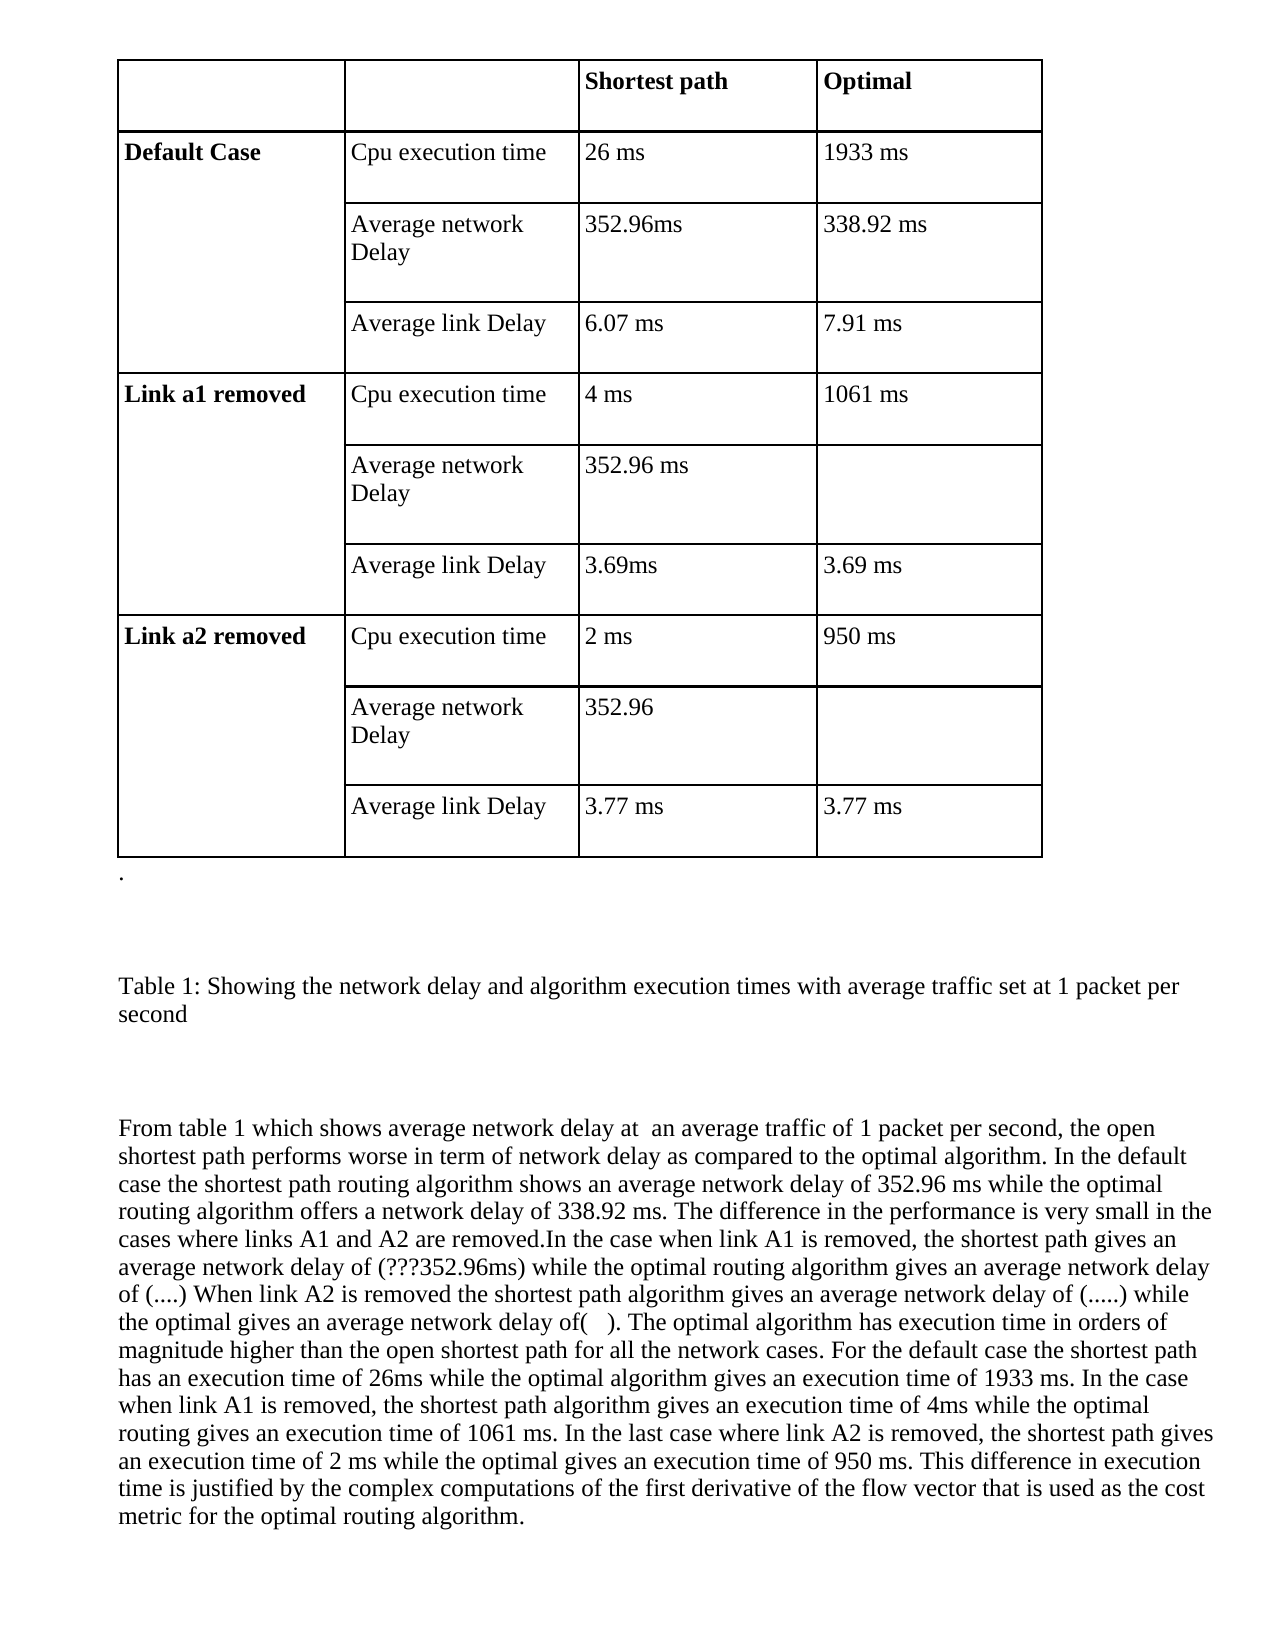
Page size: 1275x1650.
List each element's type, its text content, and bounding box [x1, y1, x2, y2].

table_header [346, 61, 578, 130]
table_cell 3.77 ms [580, 786, 816, 856]
table_header 1061 ms [818, 374, 1041, 443]
table_cell 3.77 ms [818, 786, 1041, 856]
table_header Shortest path [580, 61, 816, 130]
table_header [119, 61, 344, 130]
table_header Cpu execution time [346, 133, 578, 202]
text Table 1: Showing the network delay and algorithm execution times with average traffic set at 1 packet per second [118, 972, 1216, 1028]
table_header 1933 ms [818, 133, 1041, 202]
table_cell 352.96ms [580, 204, 816, 301]
table_cell 338.92 ms [818, 204, 1041, 301]
table_header Optimal [818, 61, 1041, 130]
table_header 4 ms [580, 374, 816, 443]
table_cell 352.96 ms [580, 446, 816, 543]
table_header Cpu execution time [346, 374, 578, 443]
table_header Cpu execution time [346, 616, 578, 685]
text From table 1 which shows average network delay at an average traffic of 1 packet per second, the open shortest path performs worse in term of network delay as compared to the optimal algorithm. In the default case the shortest path routing algorithm shows an average network delay of 352.96 ms while the optimal routing algorithm offers a network delay of 338.92 ms. The difference in the performance is very small in the cases where links A1 and A2 are removed.In the case when link A1 is removed, the shortest path gives an average network delay of (???352.96ms) while the optimal routing algorithm gives an average network delay of (....) When link A2 is removed the shortest path algorithm gives an average network delay of (.....) while the optimal gives an average network delay of( ). The optimal algorithm has execution time in orders of magnitude higher than the open shortest path for all the network cases. For the default case the shortest path has an execution time of 26ms while the optimal algorithm gives an execution time of 1933 ms. In the case when link A1 is removed, the shortest path algorithm gives an execution time of 4ms while the optimal routing gives an execution time of 1061 ms. In the last case where link A2 is removed, the shortest path gives an execution time of 2 ms while the optimal gives an execution time of 950 ms. This difference in execution time is justified by the complex computations of the first derivative of the flow vector that is used as the cost metric for the optimal routing algorithm. [118, 1114, 1216, 1530]
table_cell 3.69 ms [818, 545, 1041, 614]
table_cell Average link Delay [346, 786, 578, 856]
table_cell 6.07 ms [580, 303, 816, 372]
table_cell Average link Delay [346, 545, 578, 614]
table_cell [818, 688, 1041, 784]
table_cell 3.69ms [580, 545, 816, 614]
table_header 2 ms [580, 616, 816, 685]
table_cell Average network Delay [346, 204, 578, 301]
table_header 26 ms [580, 133, 816, 202]
table_header 950 ms [818, 616, 1041, 685]
table_cell 7.91 ms [818, 303, 1041, 372]
table_cell Default Case [119, 133, 344, 372]
text . [118, 858, 1216, 886]
table_cell Link a2 removed [119, 616, 344, 856]
table_cell Average network Delay [346, 446, 578, 543]
table_cell 352.96 [580, 688, 816, 784]
table_cell Link a1 removed [119, 374, 344, 614]
table_cell Average network Delay [346, 688, 578, 784]
table_cell [818, 446, 1041, 543]
table_cell Average link Delay [346, 303, 578, 372]
